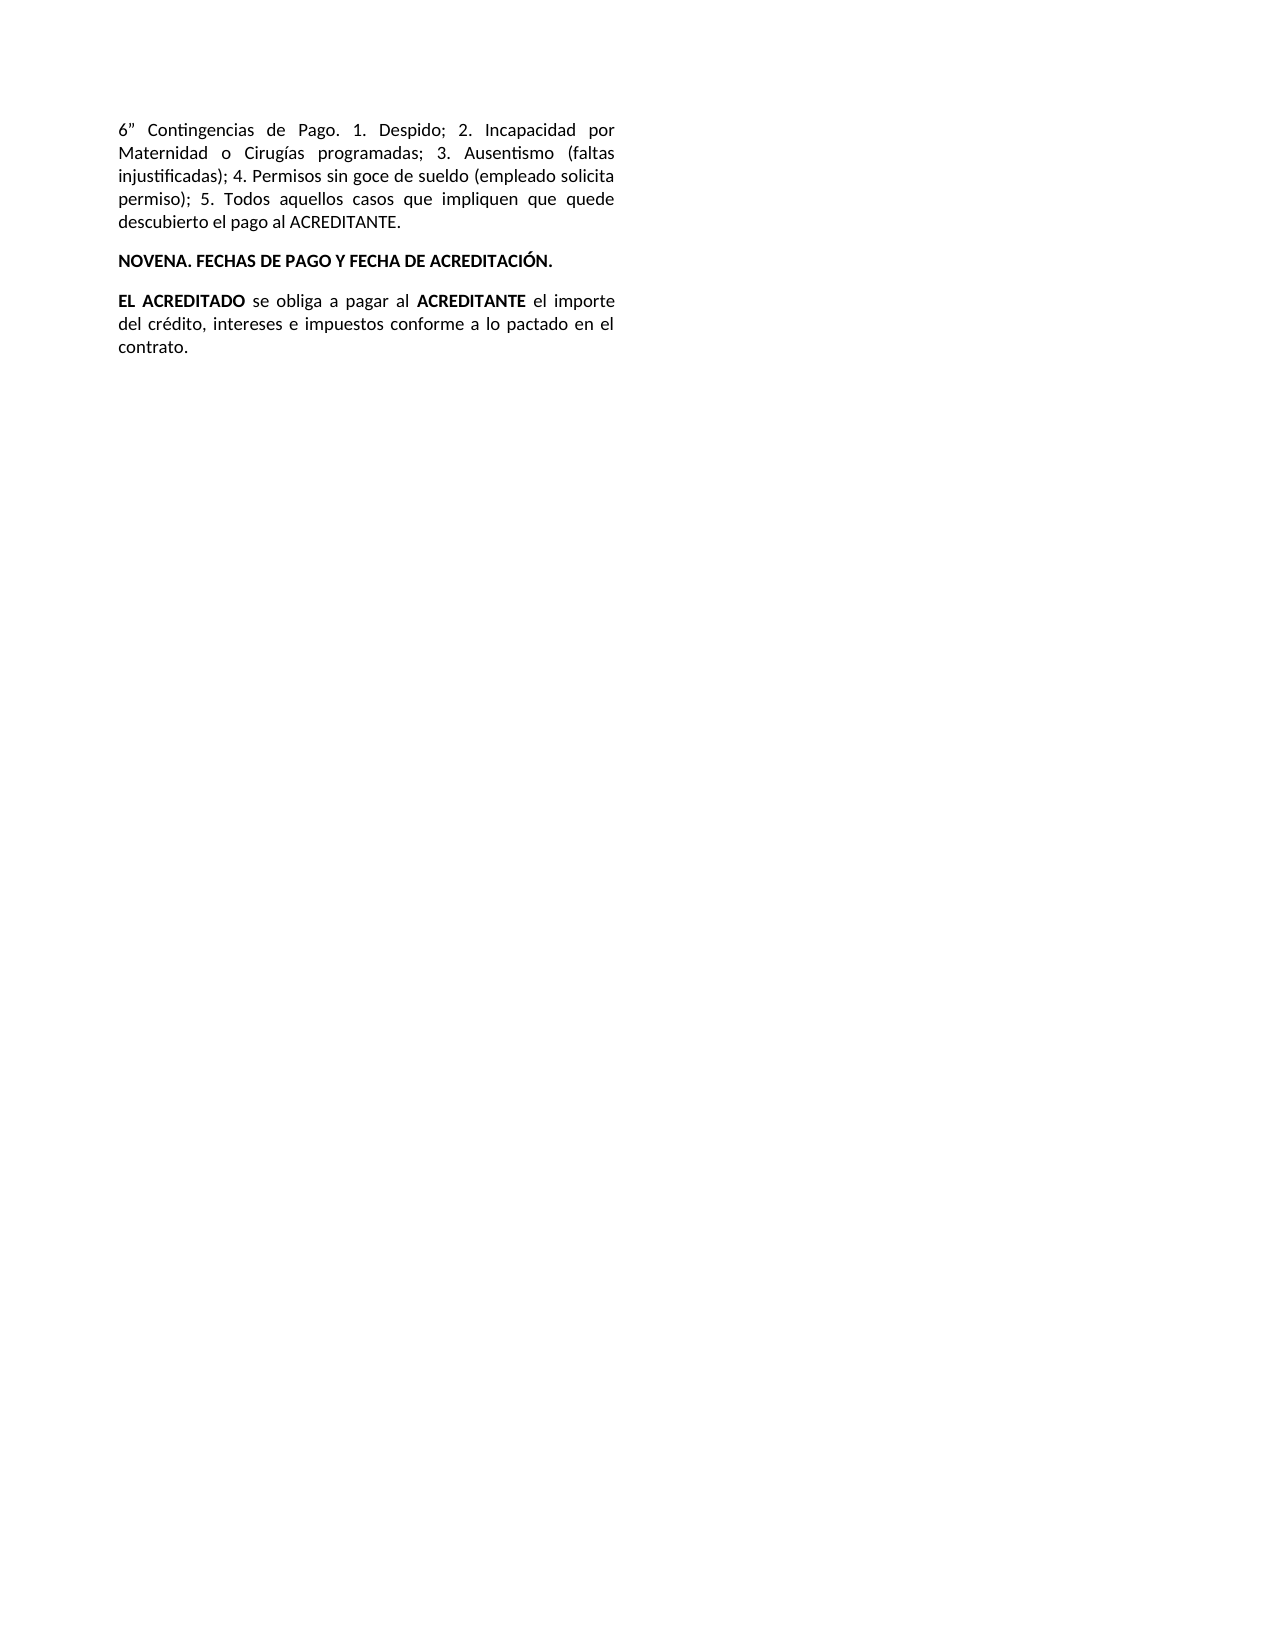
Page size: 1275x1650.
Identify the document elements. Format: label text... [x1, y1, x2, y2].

text NOVENA. FECHAS DE PAGO Y FECHA DE ACREDITACIÓN. [118, 249, 615, 272]
text 6” Contingencias de Pago. 1. Despido; 2. Incapacidad por Maternidad o Cirugías programadas; 3. Ausentismo (faltas injustificadas); 4. Permisos sin goce de sueldo (empleado solicita permiso); 5. Todos aquellos casos que impliquen que quede descubierto el pago al ACREDITANTE. [118, 118, 615, 233]
text EL ACREDITADO se obliga a pagar al ACREDITANTE el importe del crédito, intereses e impuestos conforme a lo pactado en el contrato. [118, 289, 615, 358]
